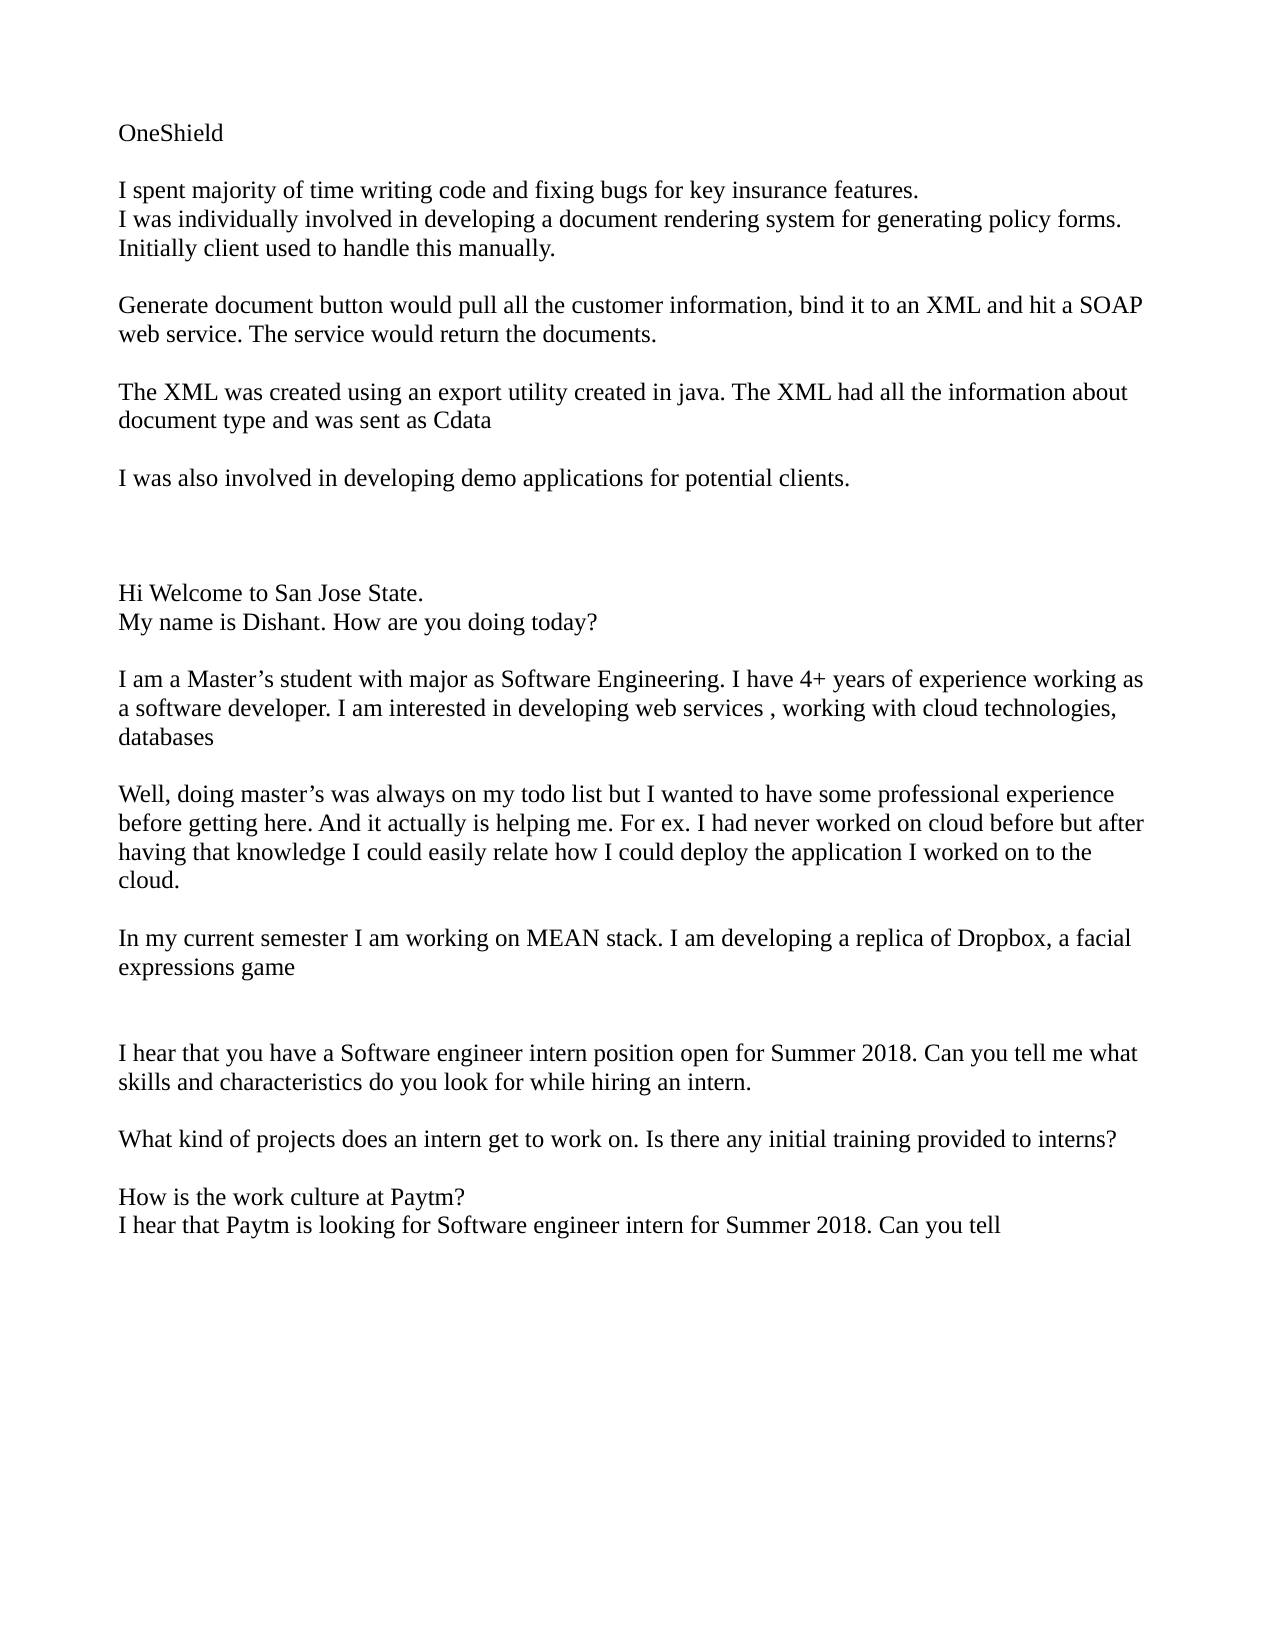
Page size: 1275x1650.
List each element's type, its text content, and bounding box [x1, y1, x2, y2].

text I was individually involved in developing a document rendering system for generating policy forms. [118, 204, 1157, 233]
text I hear that Paytm is looking for Software engineer intern for Summer 2018. Can you tell [118, 1211, 1157, 1239]
text Hi Welcome to San Jose State. [118, 578, 1157, 607]
text How is the work culture at Paytm? [118, 1182, 1157, 1211]
text I am a Master’s student with major as Software Engineering. I have 4+ years of experience working as a software developer. I am interested in developing web services , working with cloud technologies, databases [118, 664, 1157, 751]
text Initially client used to handle this manually. [118, 233, 1157, 262]
text The XML was created using an export utility created in java. The XML had all the information about document type and was sent as Cdata [118, 377, 1157, 434]
text My name is Dishant. How are you doing today? [118, 607, 1157, 636]
text What kind of projects does an intern get to work on. Is there any initial training provided to interns? [118, 1124, 1157, 1153]
text Generate document button would pull all the customer information, bind it to an XML and hit a SOAP web service. The service would return the documents. [118, 291, 1157, 348]
text OneShield [118, 118, 1157, 147]
text I spent majority of time writing code and fixing bugs for key insurance features. [118, 176, 1157, 204]
text I was also involved in developing demo applications for potential clients. [118, 463, 1157, 492]
text I hear that you have a Software engineer intern position open for Summer 2018. Can you tell me what skills and characteristics do you look for while hiring an intern. [118, 1038, 1157, 1096]
text Well, doing master’s was always on my todo list but I wanted to have some professional experience before getting here. And it actually is helping me. For ex. I had never worked on cloud before but after having that knowledge I could easily relate how I could deploy the application I worked on to the cloud. [118, 779, 1157, 894]
text In my current semester I am working on MEAN stack. I am developing a replica of Dropbox, a facial expressions game [118, 923, 1157, 981]
